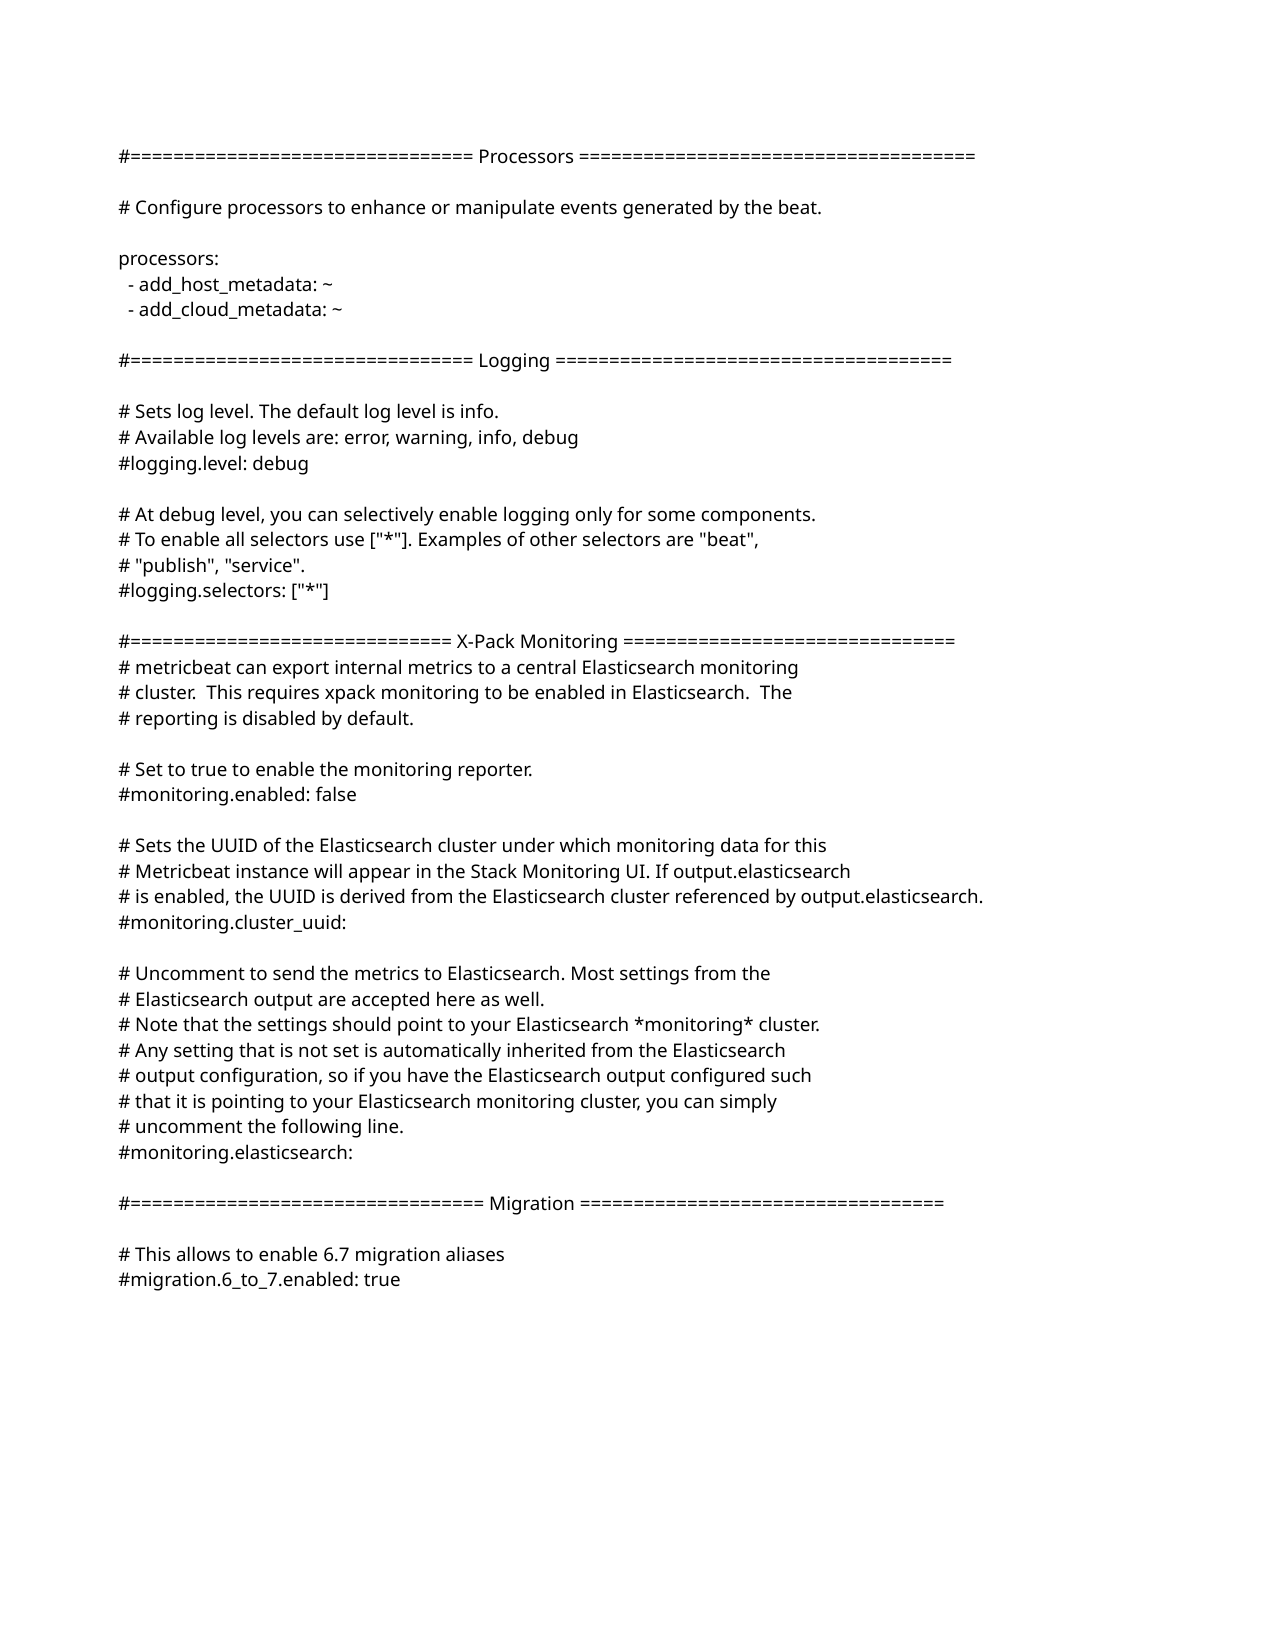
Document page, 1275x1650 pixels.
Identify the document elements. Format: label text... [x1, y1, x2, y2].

text # To enable all selectors use ["*"]. Examples of other selectors are "beat", [118, 526, 1157, 552]
text # Available log levels are: error, warning, info, debug [118, 424, 1157, 450]
text # Uncomment to send the metrics to Elasticsearch. Most settings from the [118, 960, 1157, 986]
text # reporting is disabled by default. [118, 705, 1157, 731]
text #============================== X-Pack Monitoring =============================== [118, 628, 1157, 654]
text # uncomment the following line. [118, 1113, 1157, 1139]
text # that it is pointing to your Elasticsearch monitoring cluster, you can simply [118, 1088, 1157, 1113]
text # Set to true to enable the monitoring reporter. [118, 756, 1157, 782]
text - add_host_metadata: ~ [118, 271, 1157, 297]
text #================================ Processors ===================================== [118, 144, 1157, 169]
text # Metricbeat instance will appear in the Stack Monitoring UI. If output.elasticsearch [118, 858, 1157, 884]
text #logging.selectors: ["*"] [118, 577, 1157, 603]
text #logging.level: debug [118, 450, 1157, 475]
text # This allows to enable 6.7 migration aliases [118, 1241, 1157, 1267]
text - add_cloud_metadata: ~ [118, 297, 1157, 322]
text # Elasticsearch output are accepted here as well. [118, 986, 1157, 1011]
text # Any setting that is not set is automatically inherited from the Elasticsearch [118, 1037, 1157, 1062]
text # At debug level, you can selectively enable logging only for some components. [118, 501, 1157, 526]
text #monitoring.cluster_uuid: [118, 909, 1157, 935]
text # Note that the settings should point to your Elasticsearch *monitoring* cluster. [118, 1011, 1157, 1037]
text processors: [118, 246, 1157, 271]
text # Configure processors to enhance or manipulate events generated by the beat. [118, 195, 1157, 220]
text #migration.6_to_7.enabled: true [118, 1267, 1157, 1292]
text # output configuration, so if you have the Elasticsearch output configured such [118, 1062, 1157, 1088]
text # is enabled, the UUID is derived from the Elasticsearch cluster referenced by output.elasticsearch. [118, 884, 1157, 909]
text #================================ Logging ===================================== [118, 348, 1157, 373]
text # cluster. This requires xpack monitoring to be enabled in Elasticsearch. The [118, 679, 1157, 705]
text # "publish", "service". [118, 552, 1157, 577]
text # Sets log level. The default log level is info. [118, 399, 1157, 424]
text # metricbeat can export internal metrics to a central Elasticsearch monitoring [118, 654, 1157, 679]
text #monitoring.elasticsearch: [118, 1139, 1157, 1164]
text #================================= Migration ================================== [118, 1190, 1157, 1216]
text #monitoring.enabled: false [118, 782, 1157, 807]
text # Sets the UUID of the Elasticsearch cluster under which monitoring data for this [118, 833, 1157, 858]
